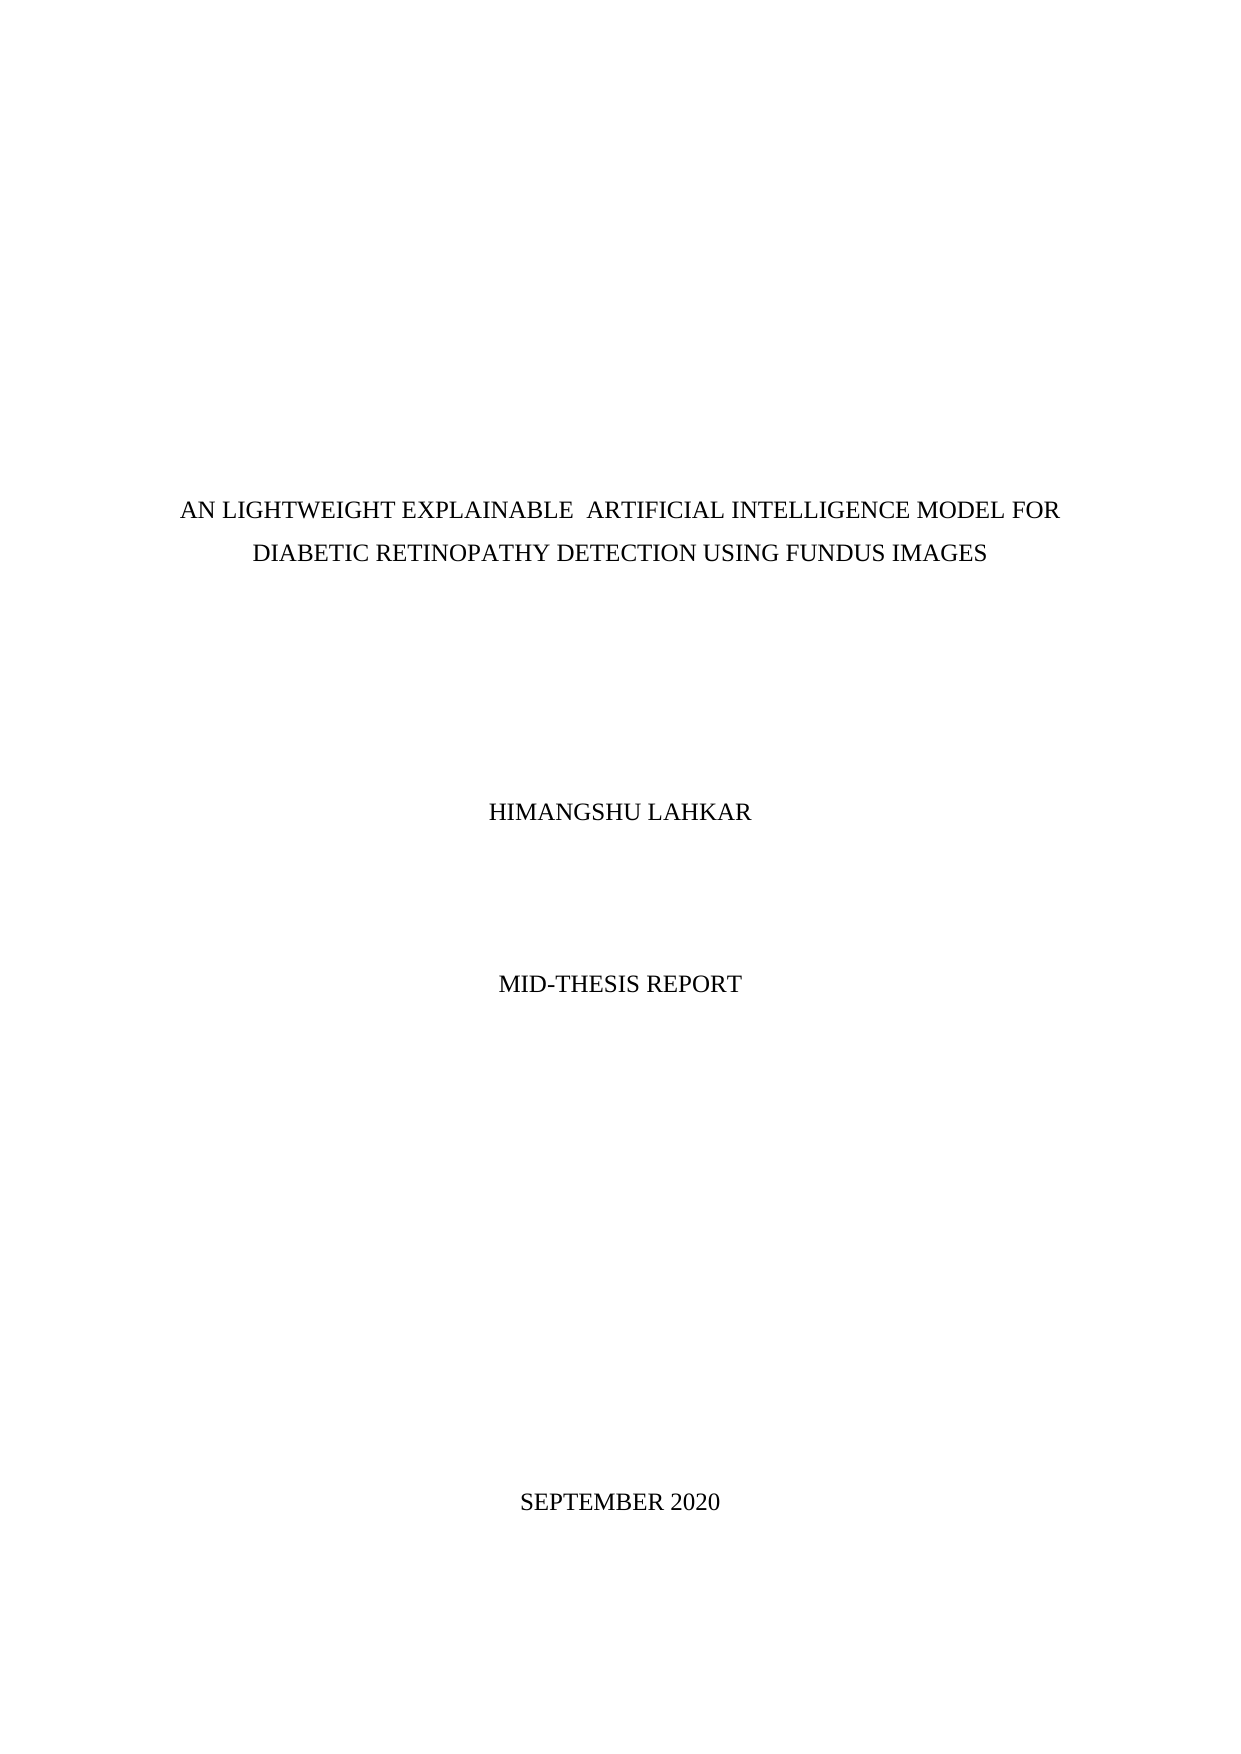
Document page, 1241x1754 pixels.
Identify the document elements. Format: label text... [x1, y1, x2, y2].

text AN LIGHTWEIGHT EXPLAINABLE ARTIFICIAL INTELLIGENCE MODEL FOR DIABETIC RETINOPATHY DETECTION USING FUNDUS IMAGES [150, 495, 1090, 567]
text September 2020 [150, 1487, 1090, 1516]
text Mid-Thesis Report [150, 969, 1090, 998]
text Himangshu Lahkar [150, 797, 1090, 826]
